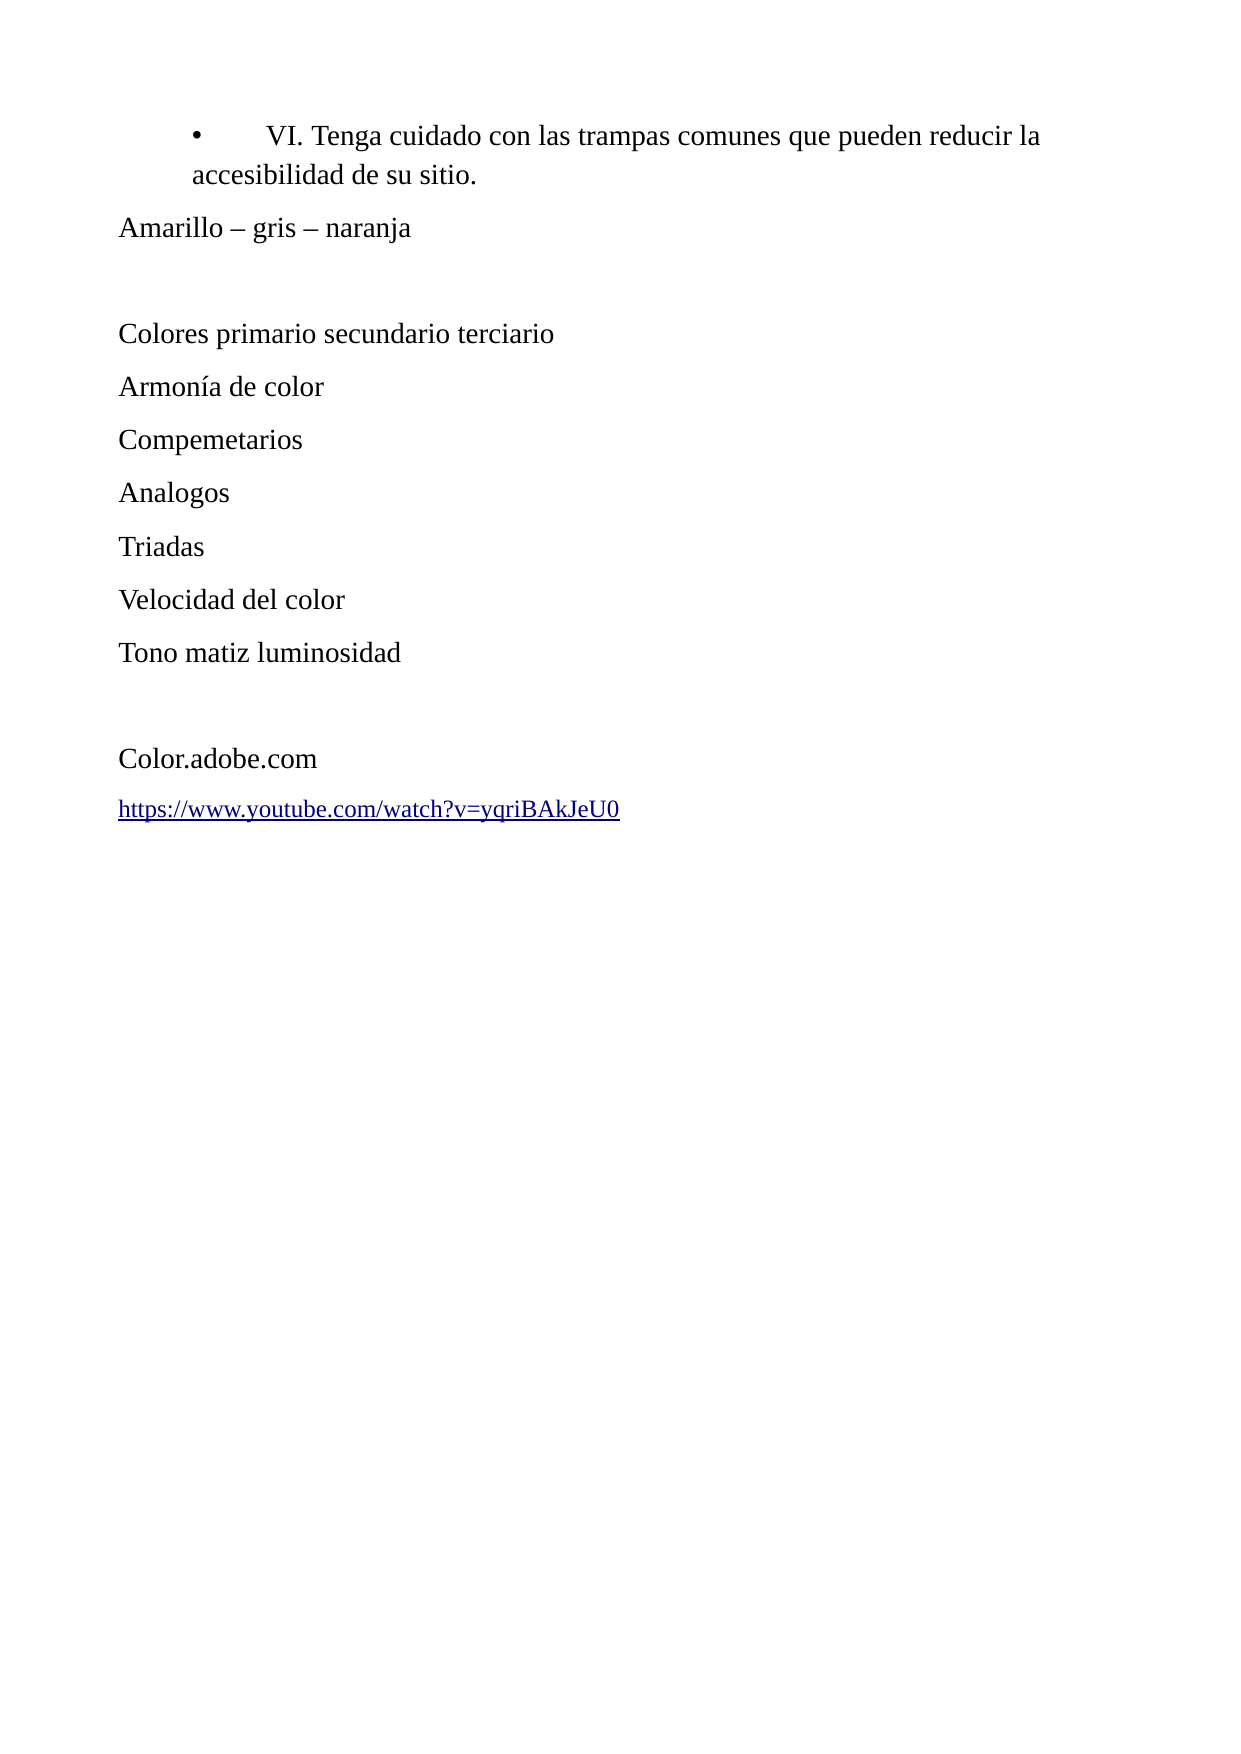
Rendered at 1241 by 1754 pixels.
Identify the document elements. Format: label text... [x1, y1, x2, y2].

text Compemetarios [118, 422, 1122, 456]
text Tono matiz luminosidad [118, 635, 1122, 668]
text Color.adobe.com [118, 741, 1122, 775]
text Colores primario secundario terciario [118, 316, 1122, 350]
list VI. Tenga cuidado con las trampas comunes que pueden reducir la accesibilidad de su sitio. [192, 118, 1122, 190]
text Amarillo – gris – naranja [118, 210, 1122, 243]
text Armonía de color [118, 369, 1122, 403]
text Velocidad del color [118, 582, 1122, 615]
text https://www.youtube.com/watch?v=yqriBAkJeU0 [118, 794, 1122, 823]
text Triadas [118, 529, 1122, 562]
text Analogos [118, 476, 1122, 509]
